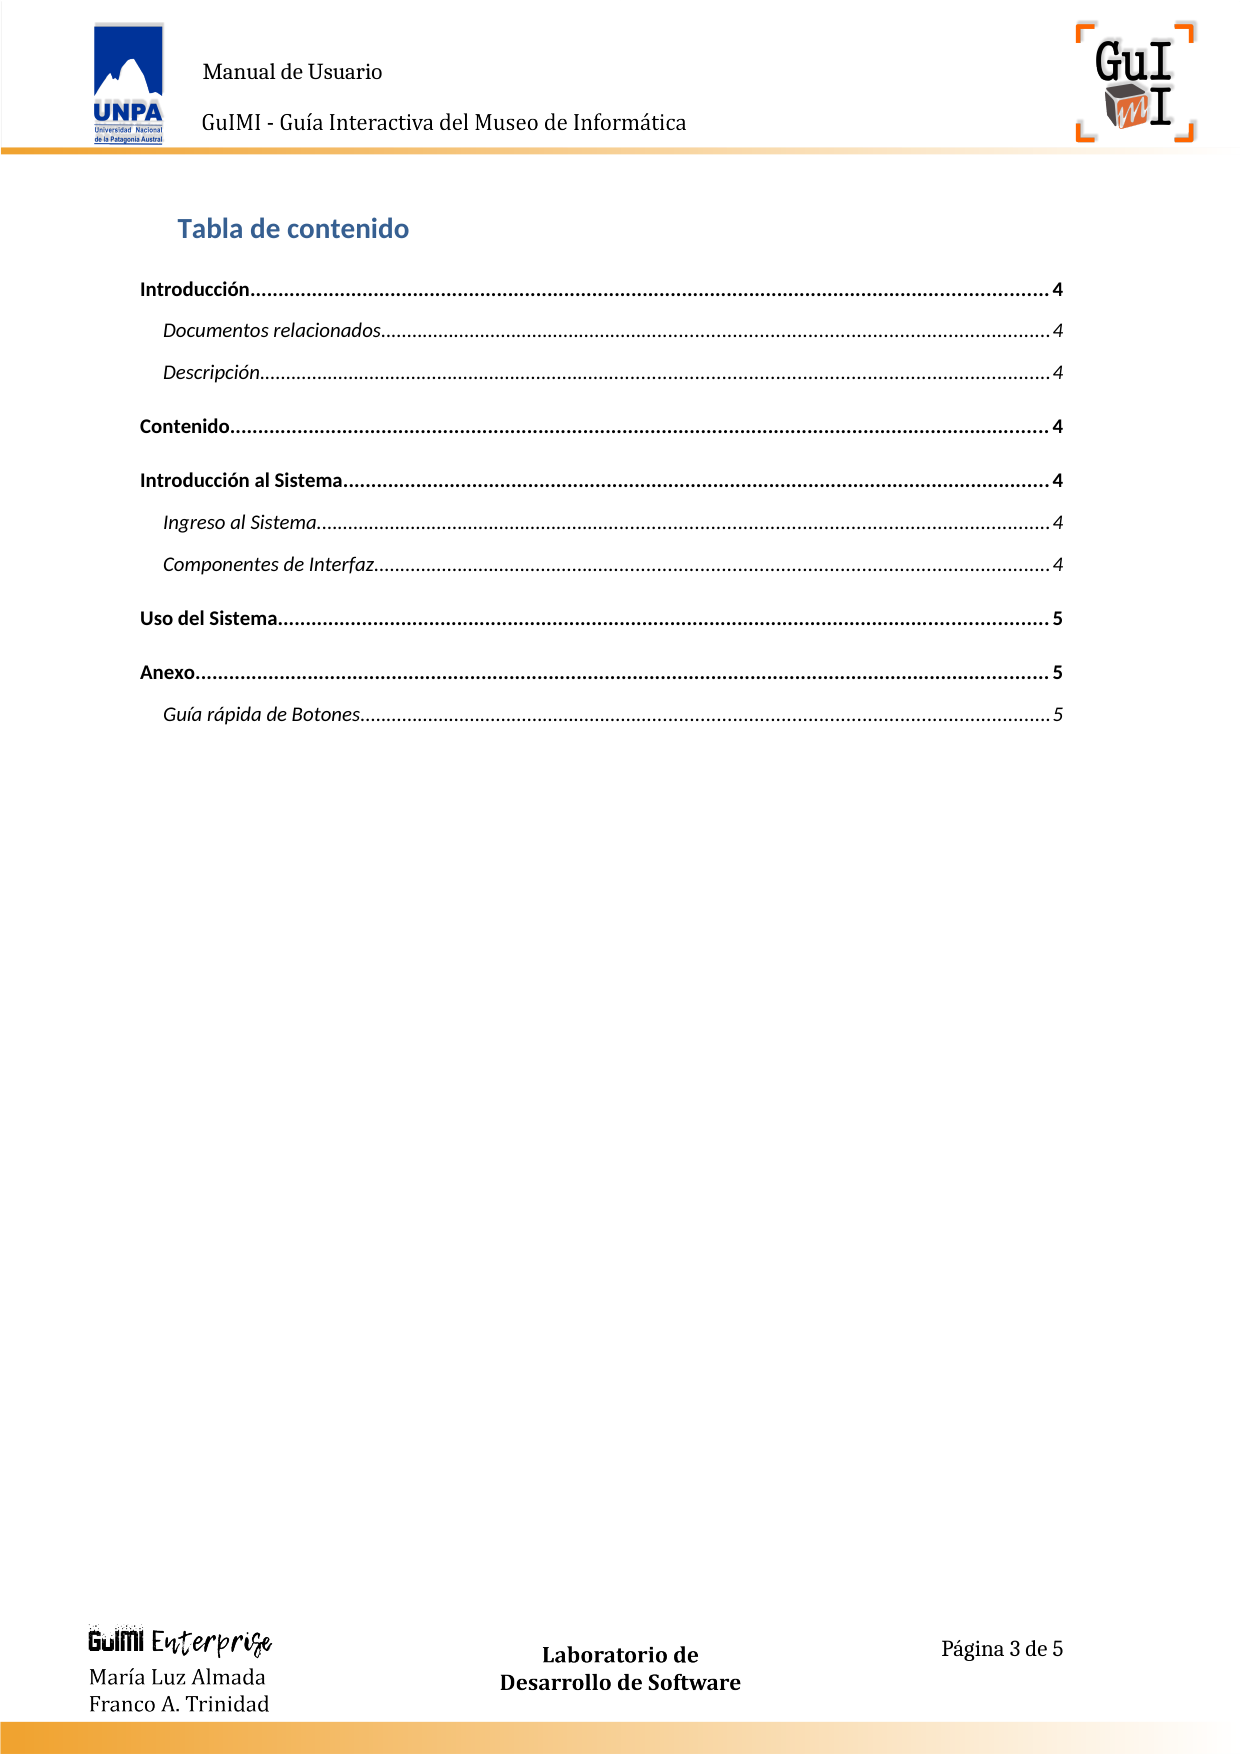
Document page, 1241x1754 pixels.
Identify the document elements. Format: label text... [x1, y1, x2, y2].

text Ingreso al Sistema. 4 [163, 509, 1063, 534]
subtitle Tabla de contenido [177, 210, 1063, 246]
text Anexo 5 [140, 659, 1063, 684]
text Guía rápida de Botones 5 [163, 701, 1063, 726]
picture [0, 0, 1241, 155]
text Documentos relacionados 4 [163, 317, 1063, 343]
text Uso del Sistema 5 [140, 605, 1063, 630]
text Componentes de Interfaz 4 [163, 551, 1063, 576]
text Contenido 4 [140, 413, 1063, 439]
text Introducción al Sistema 4 [140, 467, 1063, 493]
picture [0, 1613, 1241, 1754]
text Descripción 4 [163, 359, 1063, 384]
text Introducción 4 [140, 276, 1063, 301]
